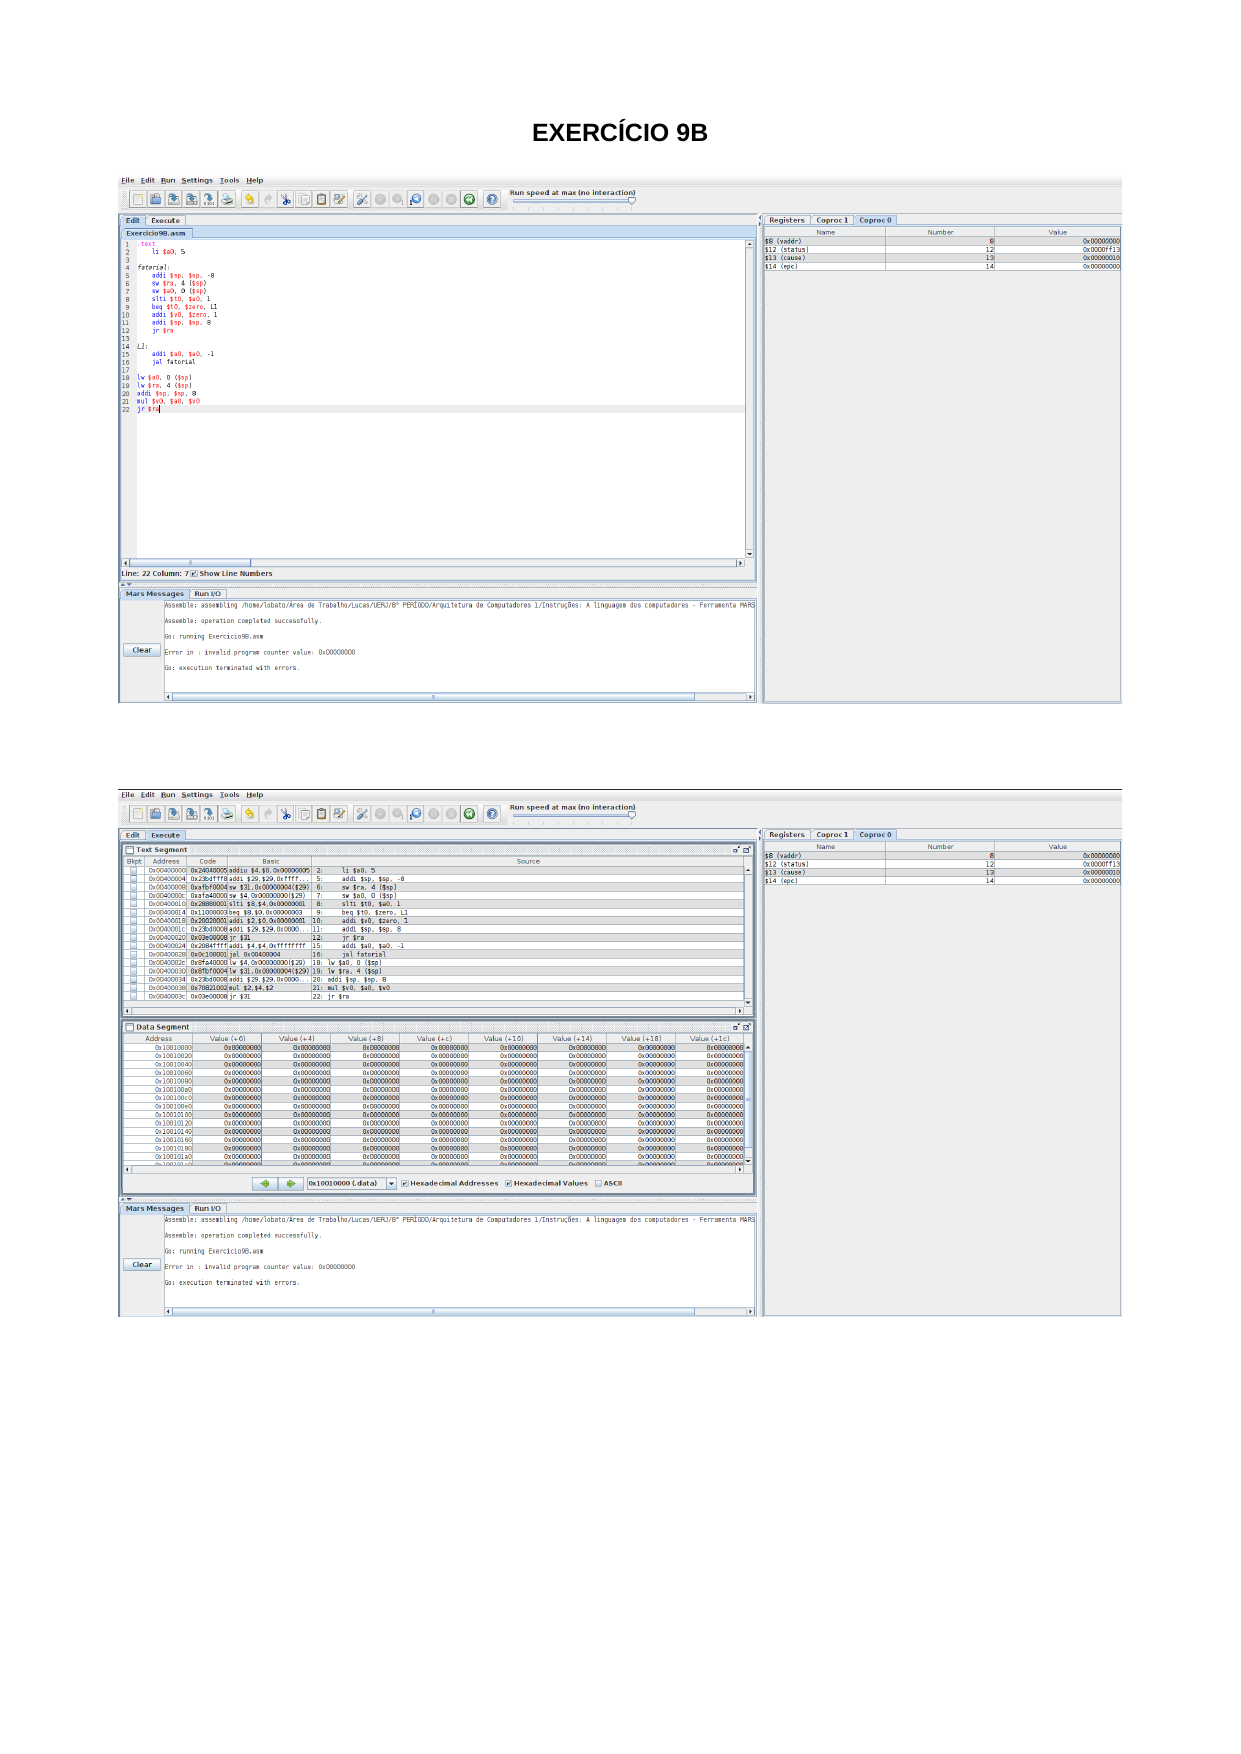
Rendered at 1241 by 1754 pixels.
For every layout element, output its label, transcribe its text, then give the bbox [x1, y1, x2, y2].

picture [118, 175, 1123, 704]
picture [118, 789, 1123, 1317]
text EXERCÍCIO 9B [118, 118, 1122, 147]
